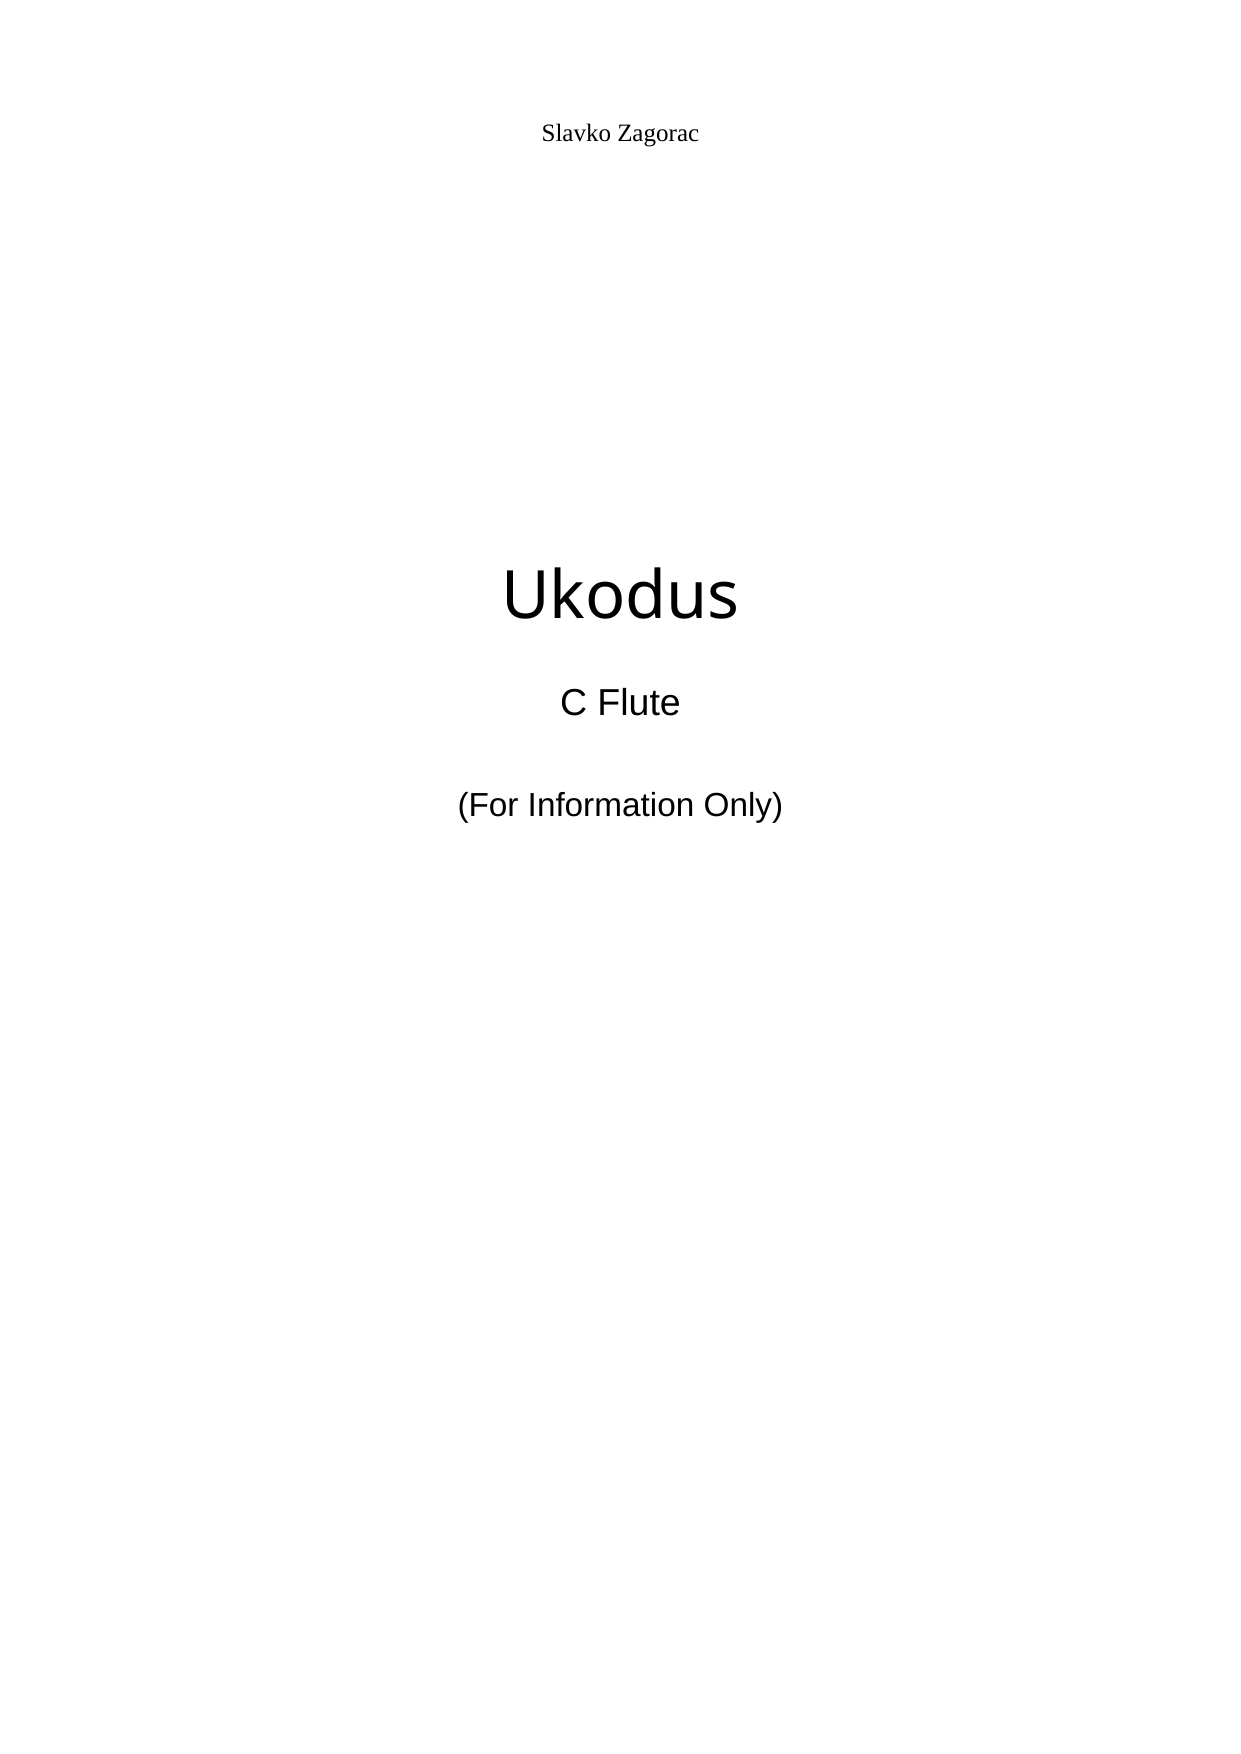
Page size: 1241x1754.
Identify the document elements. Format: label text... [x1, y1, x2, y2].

text (For Information Only) [118, 785, 1122, 824]
subtitle Ukodus [118, 547, 1122, 638]
subtitle C Flute [118, 657, 1122, 724]
text Slavko Zagorac [118, 118, 1122, 147]
